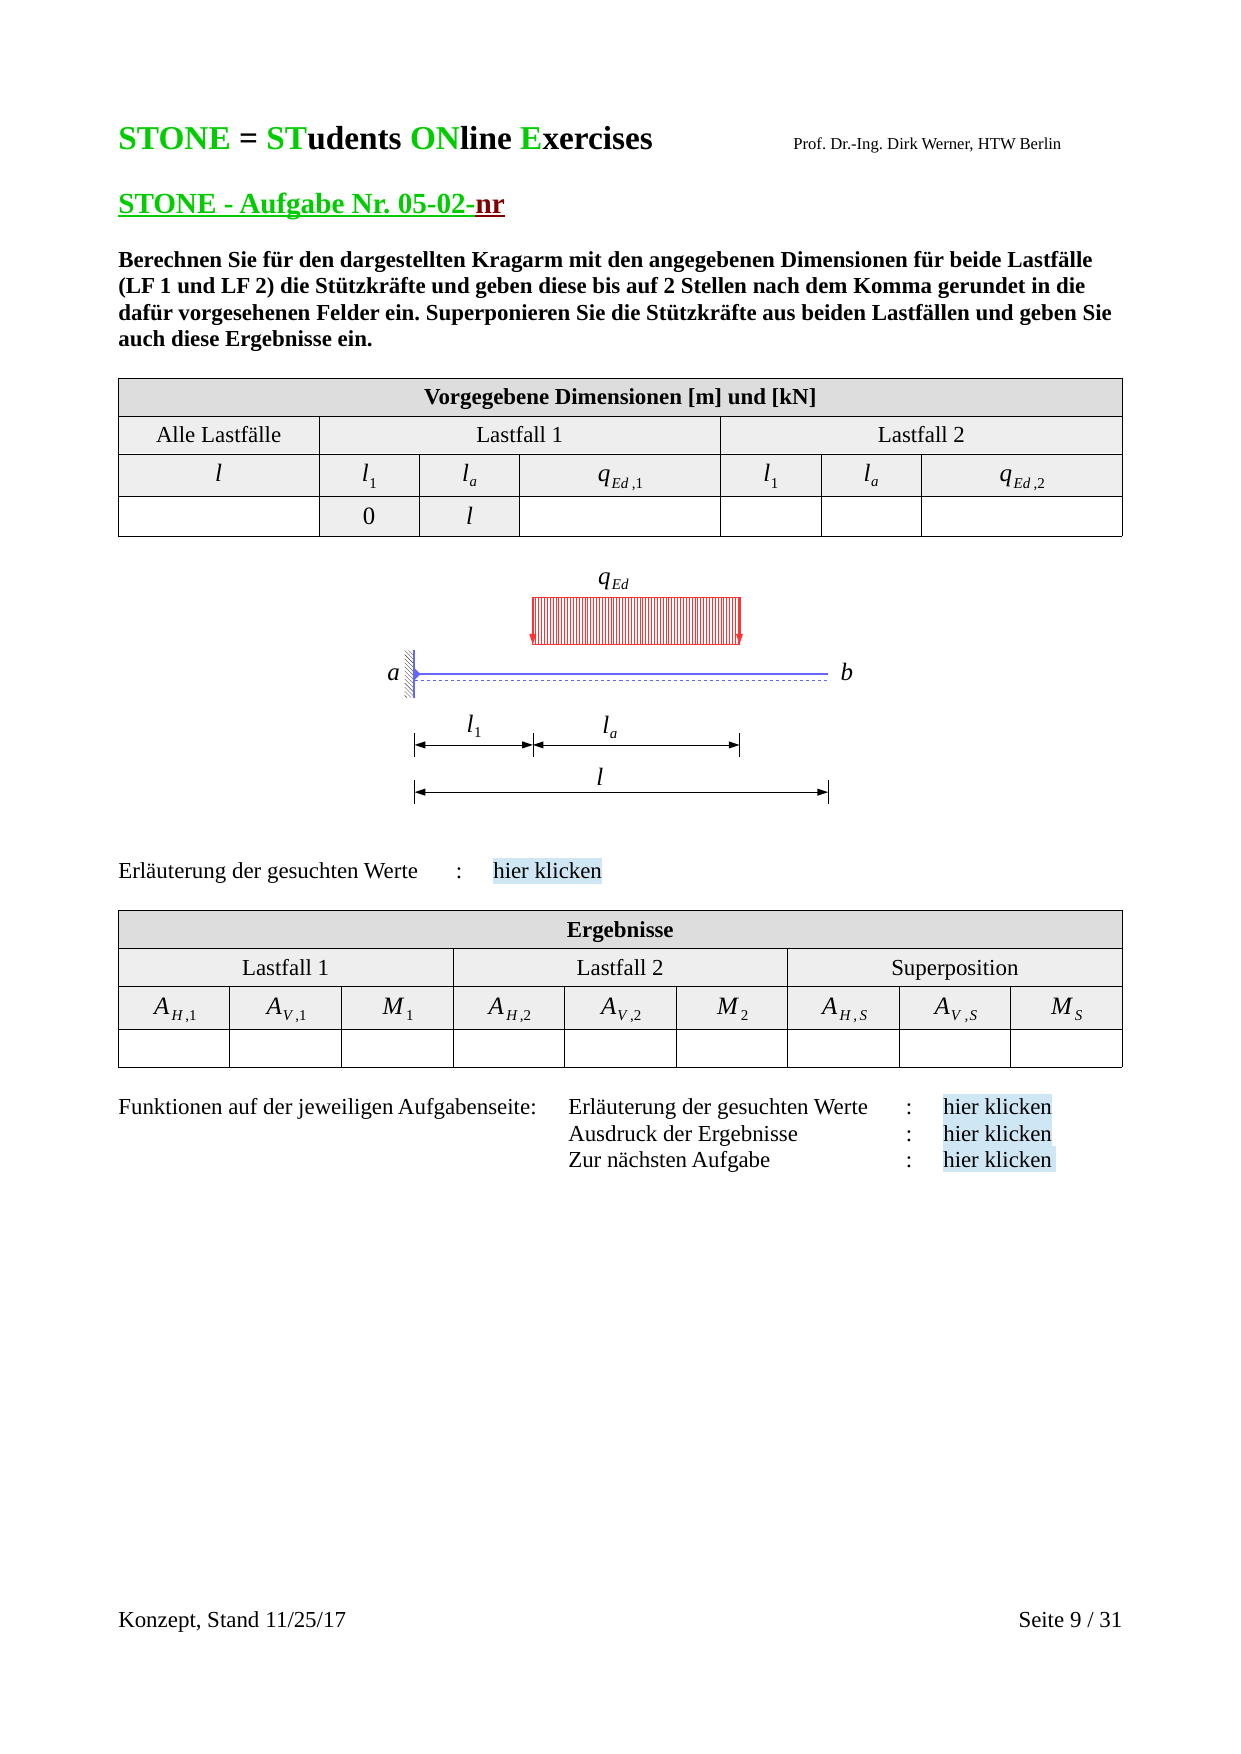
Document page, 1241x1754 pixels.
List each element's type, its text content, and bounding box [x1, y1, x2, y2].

table_cell Alle Lastfälle [119, 417, 319, 453]
table_cell [677, 987, 787, 1029]
table_cell [922, 497, 1122, 536]
table_cell Superposition [788, 949, 1122, 986]
table_cell [922, 455, 1122, 496]
table_cell [320, 455, 419, 496]
table_cell Lastfall 1 [119, 949, 453, 986]
table_cell [900, 1030, 1010, 1067]
table_header Ergebnisse [119, 911, 1122, 948]
table_cell [822, 497, 921, 536]
table_cell [420, 455, 519, 496]
table_cell [119, 497, 319, 536]
table_cell [454, 987, 564, 1029]
text Zur nächsten Aufgabe : hier klicken [118, 1146, 1122, 1172]
table_cell [342, 1030, 453, 1067]
text Ausdruck der Ergebnisse : hier klicken [118, 1120, 1122, 1146]
table_cell [230, 1030, 341, 1067]
table_cell [788, 987, 899, 1029]
table_cell [1011, 1030, 1122, 1067]
table_cell [788, 1030, 899, 1067]
table_cell [420, 497, 519, 536]
table_cell [721, 455, 821, 496]
table_cell Lastfall 1 [320, 417, 720, 453]
text Funktionen auf der jeweiligen Aufgabenseite: Erläuterung der gesuchten Werte : hier klicken [118, 1093, 1122, 1120]
table_cell [900, 987, 1010, 1029]
table_cell [721, 497, 821, 536]
table_cell Lastfall 2 [454, 949, 787, 986]
table_cell [320, 497, 419, 536]
text STONE - Aufgabe Nr. 05-02-nr [118, 186, 1122, 219]
table_cell [565, 987, 676, 1029]
text Erläuterung der gesuchten Werte : hier klicken [118, 857, 1122, 884]
table_cell [454, 1030, 564, 1067]
text Berechnen Sie für den dargestellten Kragarm mit den angegebenen Dimensionen für beide Lastfälle (LF 1 und LF 2) die Stützkräfte und geben diese bis auf 2 Stellen nach dem Komma gerundet in die dafür vorgesehenen Felder ein. Superponieren Sie die Stützkräfte aus beiden Lastfällen und geben Sie auch diese Ergebnisse ein. [118, 246, 1122, 351]
table_cell [565, 1030, 676, 1067]
table_cell [520, 455, 720, 496]
table_header Vorgegebene Dimensionen [m] und [kN] [119, 379, 1122, 416]
table_cell [1011, 987, 1122, 1029]
table_cell [119, 455, 319, 496]
table_cell [822, 455, 921, 496]
table_cell Lastfall 2 [721, 417, 1122, 453]
table_cell [119, 1030, 229, 1067]
table_cell [119, 987, 229, 1029]
table_cell [520, 497, 720, 536]
table_cell [677, 1030, 787, 1067]
table_cell [230, 987, 341, 1029]
table_cell [342, 987, 453, 1029]
